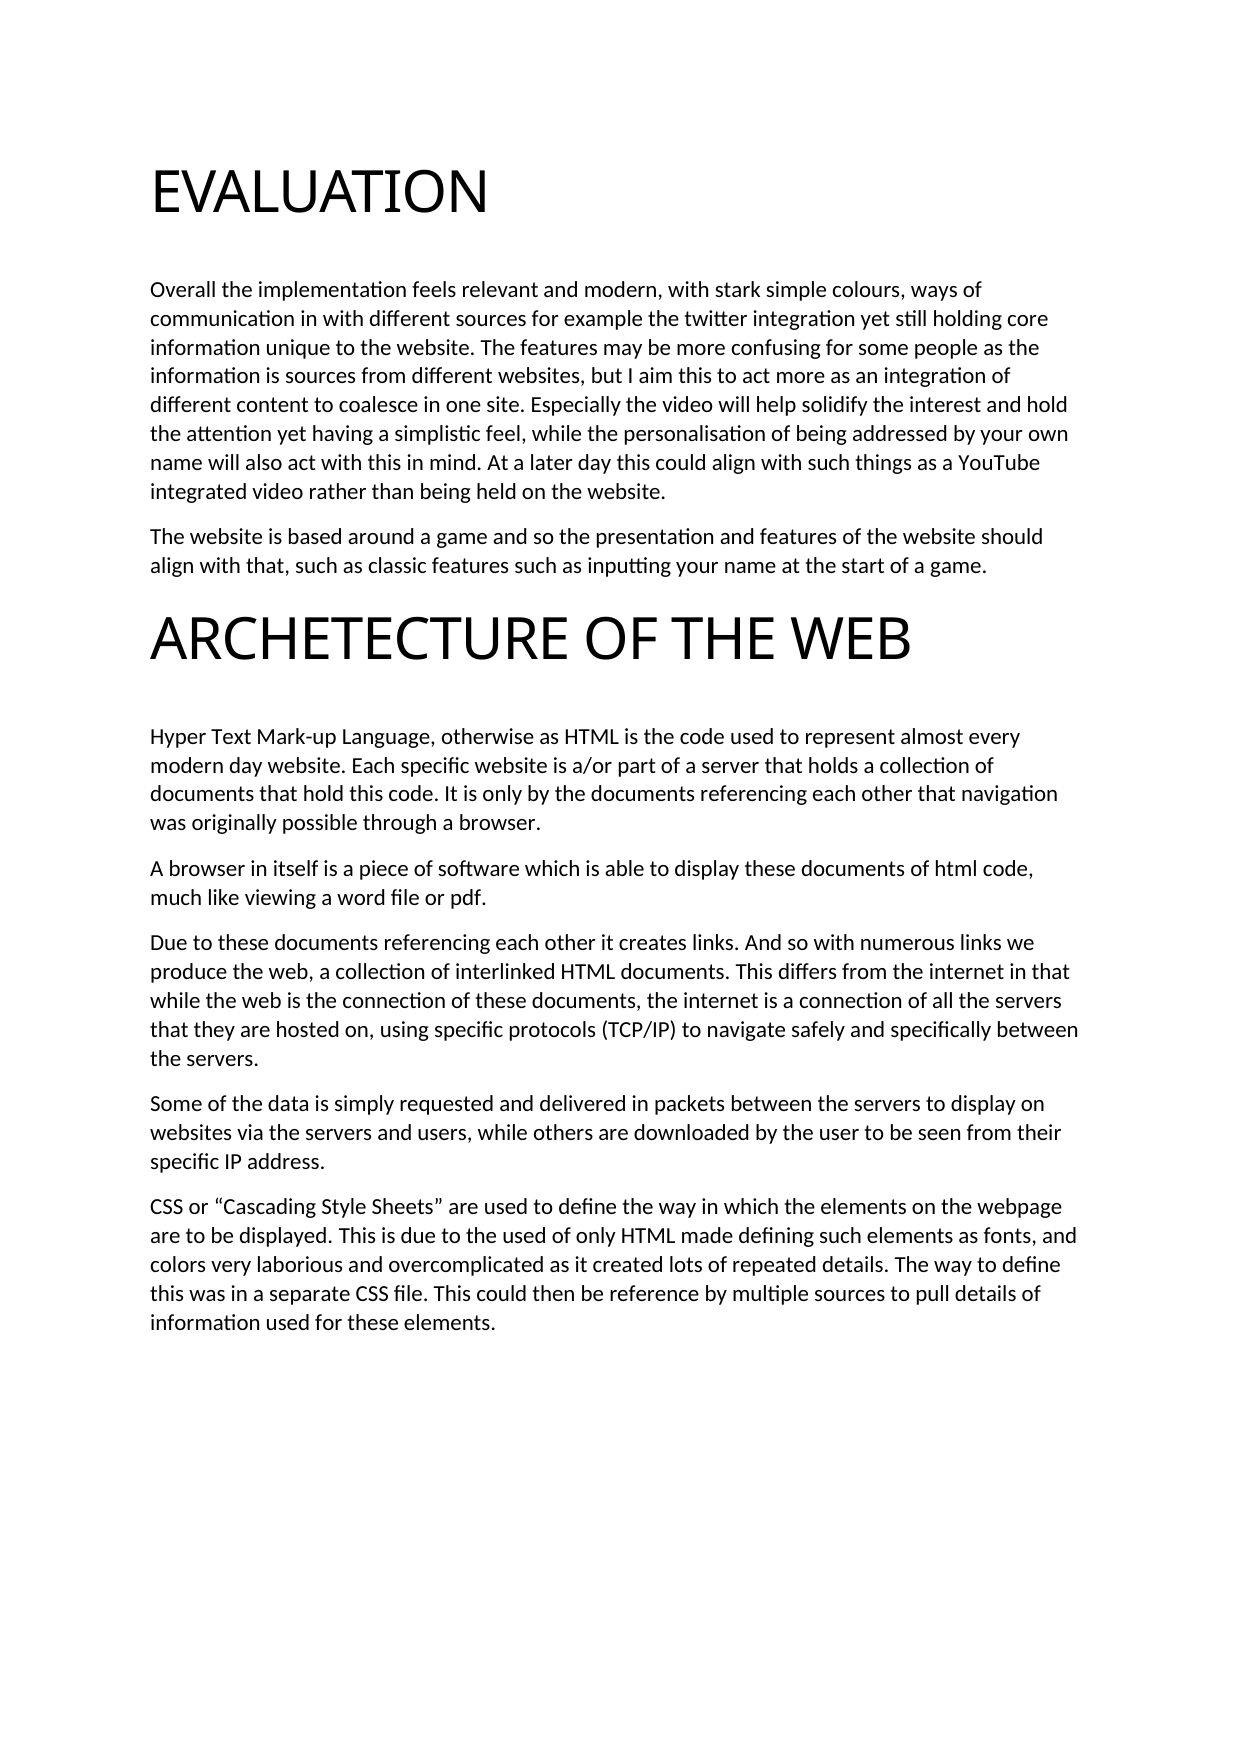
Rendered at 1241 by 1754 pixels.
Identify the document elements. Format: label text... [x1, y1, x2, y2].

text CSS or “Cascading Style Sheets” are used to define the way in which the elements on the webpage are to be displayed. This is due to the used of only HTML made defining such elements as fonts, and colors very laborious and overcomplicated as it created lots of repeated details. The way to define this was in a separate CSS file. This could then be reference by multiple sources to pull details of information used for these elements. [150, 1192, 1090, 1336]
text Overall the implementation feels relevant and modern, with stark simple colours, ways of communication in with different sources for example the twitter integration yet still holding core information unique to the website. The features may be more confusing for some people as the information is sources from different websites, but I aim this to act more as an integration of different content to coalesce in one site. Especially the video will help solidify the interest and hold the attention yet having a simplistic feel, while the personalisation of being addressed by your own name will also act with this in mind. At a later day this could align with such things as a YouTube integrated video rather than being held on the website. [150, 275, 1090, 505]
text A browser in itself is a piece of software which is able to display these documents of html code, much like viewing a word file or pdf. [150, 854, 1090, 911]
text The website is based around a game and so the presentation and features of the website should align with that, such as classic features such as inputting your name at the start of a game. [150, 522, 1090, 579]
title EVALUATION [150, 150, 1090, 229]
text Due to these documents referencing each other it creates links. And so with numerous links we produce the web, a collection of interlinked HTML documents. This differs from the internet in that while the web is the connection of these documents, the internet is a connection of all the servers that they are hosted on, using specific protocols (TCP/IP) to navigate safely and specifically between the servers. [150, 928, 1090, 1072]
text Hyper Text Mark-up Language, otherwise as HTML is the code used to represent almost every modern day website. Each specific website is a/or part of a server that holds a collection of documents that hold this code. It is only by the documents referencing each other that navigation was originally possible through a browser. [150, 722, 1090, 836]
title ARCHETECTURE OF THE WEB [150, 597, 1090, 676]
text Some of the data is simply requested and delivered in packets between the servers to display on websites via the servers and users, while others are downloaded by the user to be seen from their specific IP address. [150, 1089, 1090, 1175]
